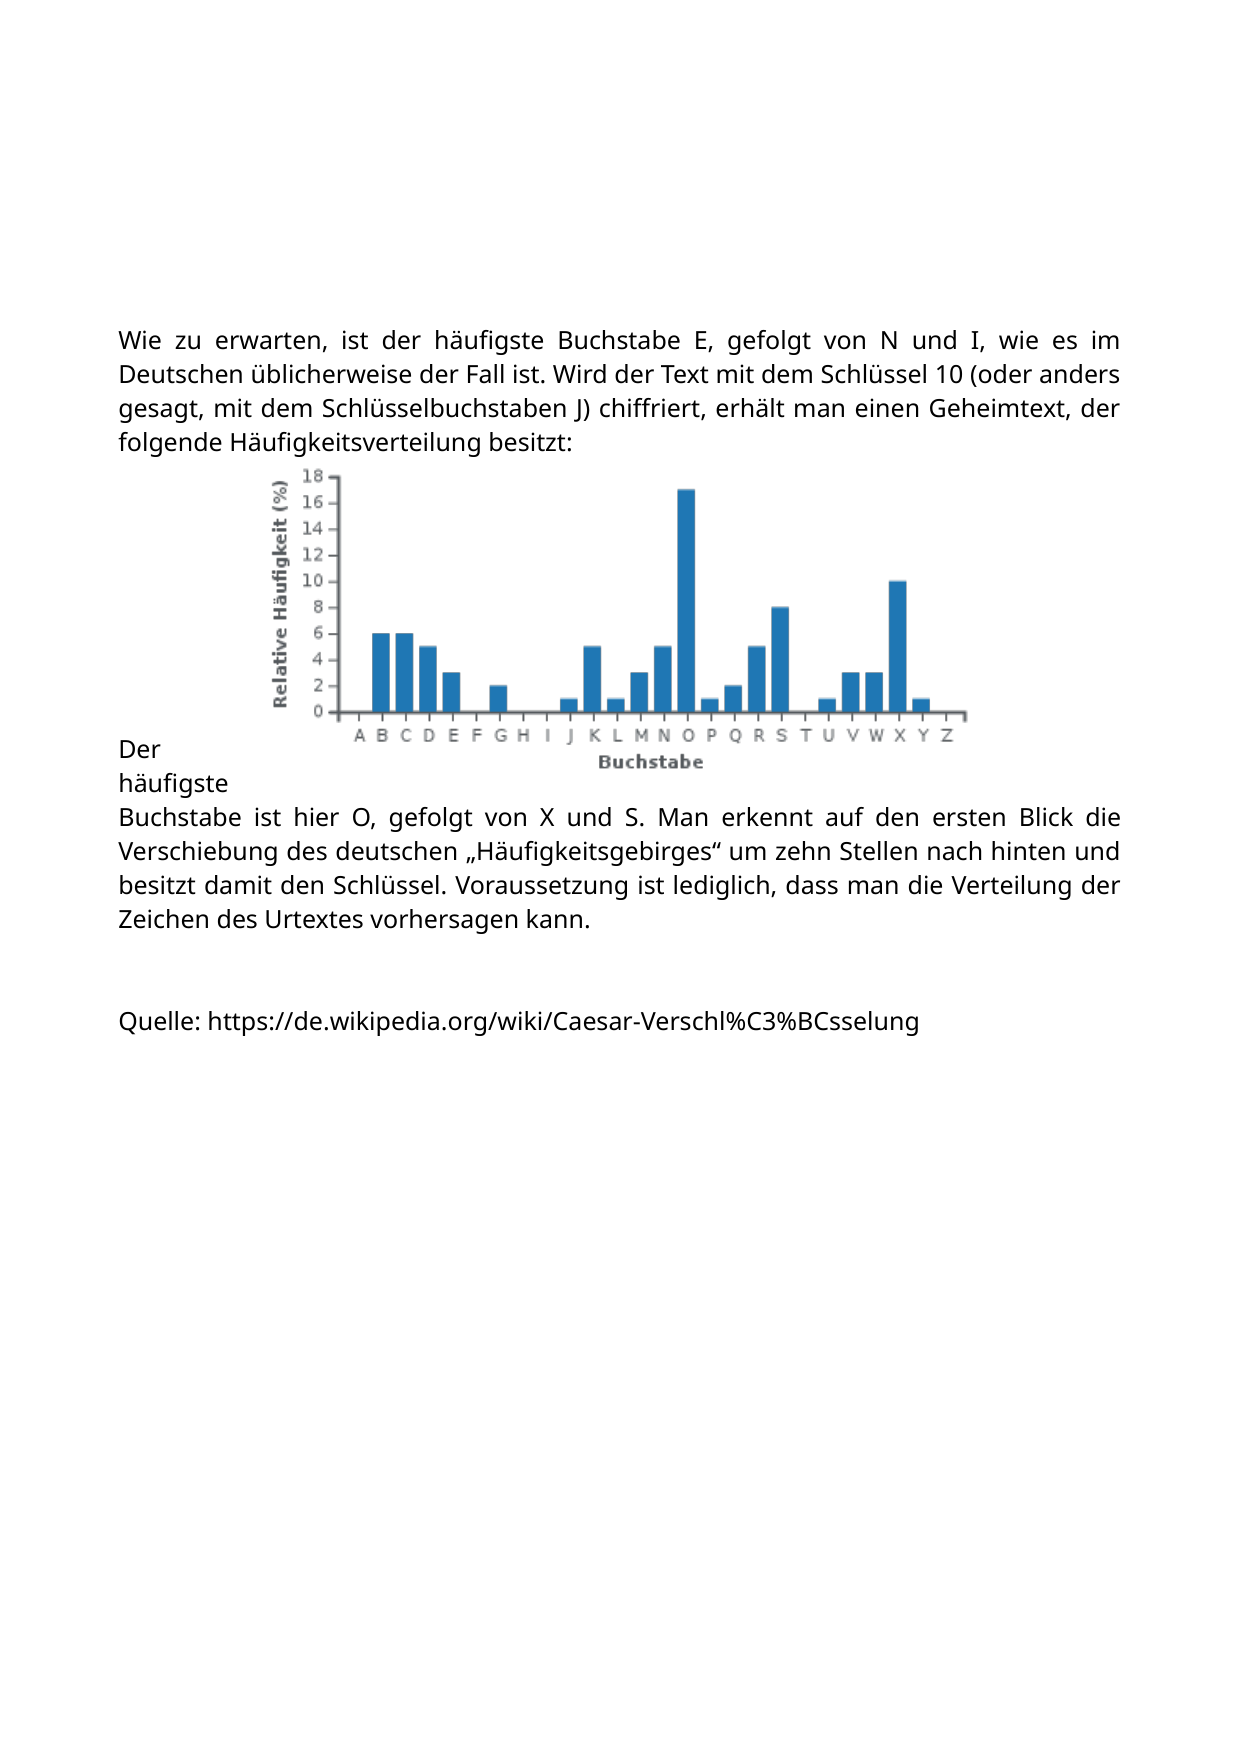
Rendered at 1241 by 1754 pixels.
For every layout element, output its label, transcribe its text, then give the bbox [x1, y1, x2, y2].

picture [263, 458, 977, 781]
text Quelle: https://de.wikipedia.org/wiki/Caesar-Verschl%C3%BCsselung [118, 1004, 1122, 1038]
text Der häufigste Buchstabe ist hier O, gefolgt von X und S. Man erkennt auf den ersten Blick die Verschiebung des deutschen „Häufigkeitsgebirges“ um zehn Stellen nach hinten und besitzt damit den Schlüssel. Voraussetzung ist lediglich, dass man die Verteilung der Zeichen des Urtextes vorhersagen kann. [118, 731, 1122, 936]
text Wie zu erwarten, ist der häufigste Buchstabe E, gefolgt von N und I, wie es im Deutschen üblicherweise der Fall ist. Wird der Text mit dem Schlüssel 10 (oder anders gesagt, mit dem Schlüsselbuchstaben J) chiffriert, erhält man einen Geheimtext, der folgende Häufigkeitsverteilung besitzt: [118, 322, 1122, 459]
